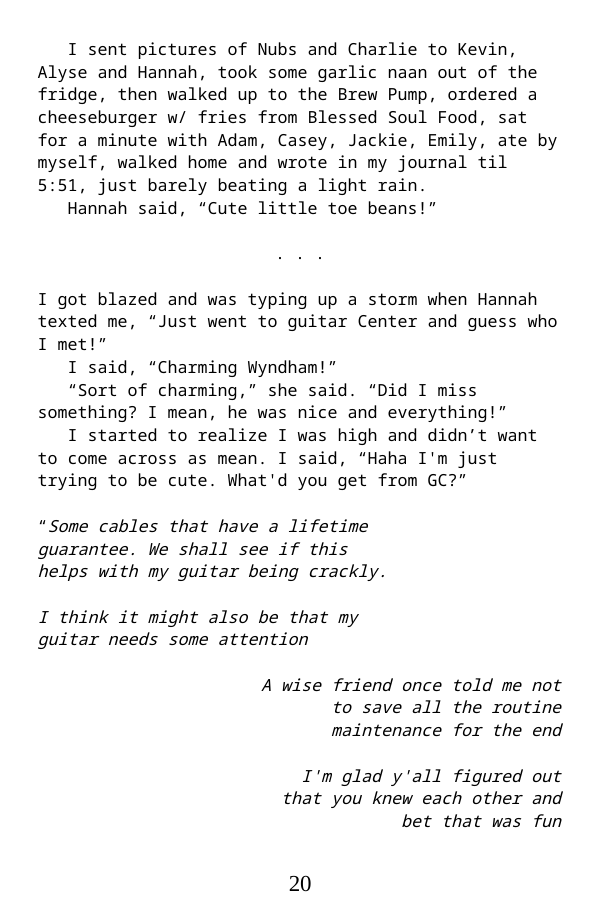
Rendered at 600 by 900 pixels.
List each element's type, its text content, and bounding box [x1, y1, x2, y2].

text A wise friend once told me not to save all the routine maintenance for the end [259, 673, 562, 741]
text I started to realize I was high and didn’t want to come across as mean. I said, “Haha I'm just trying to be cute. What'd you get from GC?” [37, 423, 562, 492]
text I'm glad y'all figured out that you knew each other and bet that was fun [259, 764, 562, 832]
text I sent pictures of Nubs and Charlie to Kevin, Alyse and Hannah, took some garlic naan out of the fridge, then walked up to the Brew Pump, ordered a cheeseburger w/ fries from Blessed Soul Food, sat for a minute with Adam, Casey, Jackie, Emily, ate by myself, walked home and wrote in my journal til 5:51, just barely beating a light rain. [37, 37, 562, 196]
text “Sort of charming,” she said. “Did I miss something? I mean, he was nice and everything!” [37, 378, 562, 423]
text guitar needs some attention [37, 628, 562, 651]
text guarantee. We shall see if this [37, 537, 562, 560]
text Hannah said, “Cute little toe beans!” [37, 196, 562, 219]
text “Some cables that have a lifetime [37, 514, 562, 537]
text helps with my guitar being crackly. [37, 560, 562, 582]
text I got blazed and was typing up a storm when Hannah texted me, “Just went to guitar Center and guess who I met!” [37, 287, 562, 355]
text . . . [37, 242, 562, 264]
text I said, “Charming Wyndham!” [37, 355, 562, 378]
text I think it might also be that my [37, 605, 562, 628]
